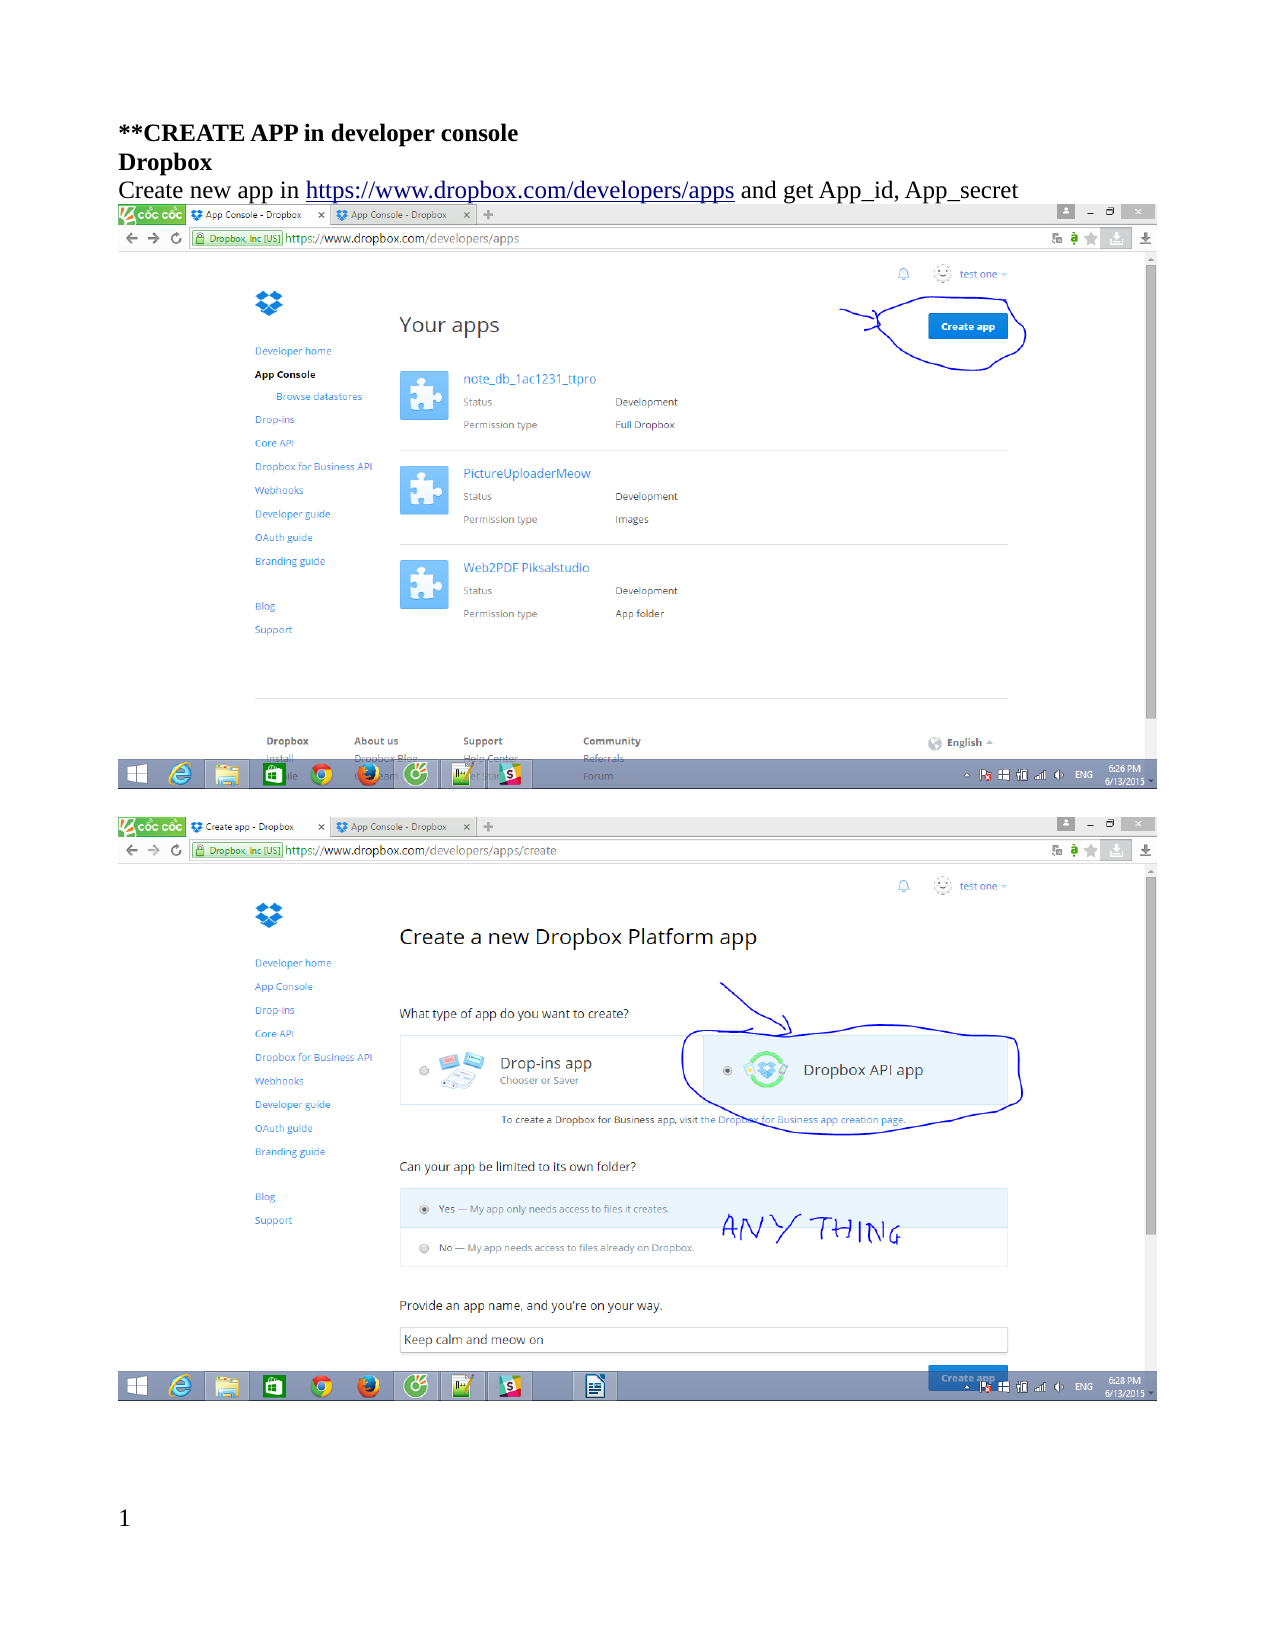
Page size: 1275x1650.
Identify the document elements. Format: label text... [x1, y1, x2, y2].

picture [118, 204, 1157, 789]
text Create new app in https://www.dropbox.com/developers/apps and get App_id, App_secret [118, 176, 1157, 204]
picture [118, 817, 1157, 1401]
text Dropbox [118, 147, 1157, 176]
text **CREATE APP in developer console [118, 118, 1157, 147]
